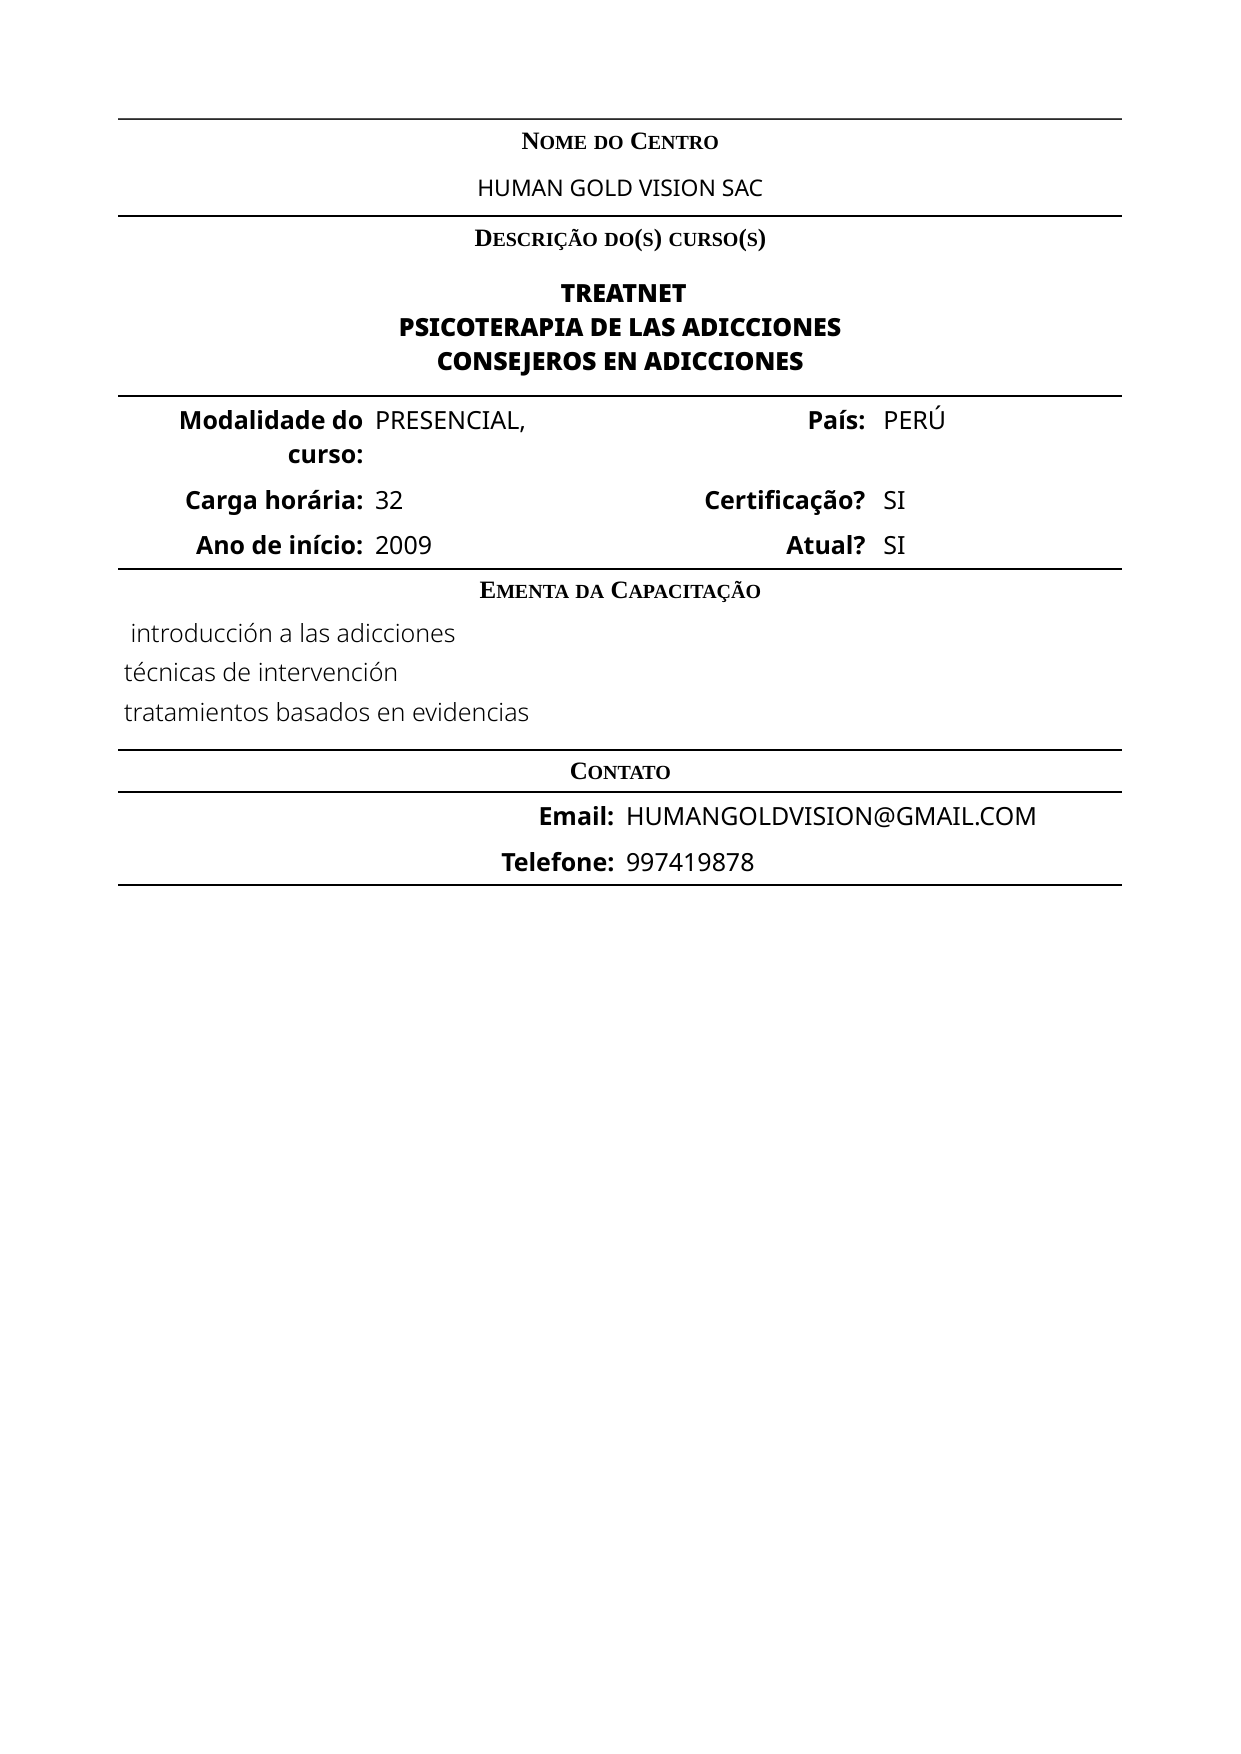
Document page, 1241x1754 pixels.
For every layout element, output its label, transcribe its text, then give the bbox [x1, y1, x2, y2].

table_cell Ementa da Capacitação [118, 570, 1122, 610]
table_cell 2009 [369, 522, 620, 568]
table_cell Email: [118, 793, 620, 838]
table_header Nome do Centro [118, 121, 1122, 160]
table_cell Telefone: [118, 839, 620, 884]
table_cell Atual? [620, 522, 871, 568]
table_cell PRESENCIAL, [369, 397, 620, 477]
table_cell Descrição do(s) curso(s) [118, 217, 1122, 257]
table_cell Ano de início: [118, 522, 369, 568]
table_cell País: [620, 397, 871, 477]
table_cell SI [871, 477, 1122, 522]
table_cell PERÚ [871, 397, 1122, 477]
table_cell INTRODUCCIÓN A LAS ADICCIONES TÉCNICAS DE INTERVENCIÓN TRATAMIENTOS BASADOS EN EVIDENCIAS [118, 610, 1122, 748]
table_cell Modalidade do curso: [118, 397, 369, 477]
table_cell Certificação? [620, 477, 871, 522]
table_cell TREATNET PSICOTERAPIA DE LAS ADICCIONES CONSEJEROS EN ADICCIONES [118, 258, 1122, 395]
table_cell HUMAN GOLD VISION SAC [118, 160, 1122, 215]
table_cell SI [871, 522, 1122, 568]
table_cell 32 [369, 477, 620, 522]
table_cell Contato [118, 751, 1122, 791]
table_cell Carga horária: [118, 477, 369, 522]
table_cell HUMANGOLDVISION@GMAIL.COM [620, 793, 1122, 838]
table_cell 997419878 [620, 839, 1122, 884]
